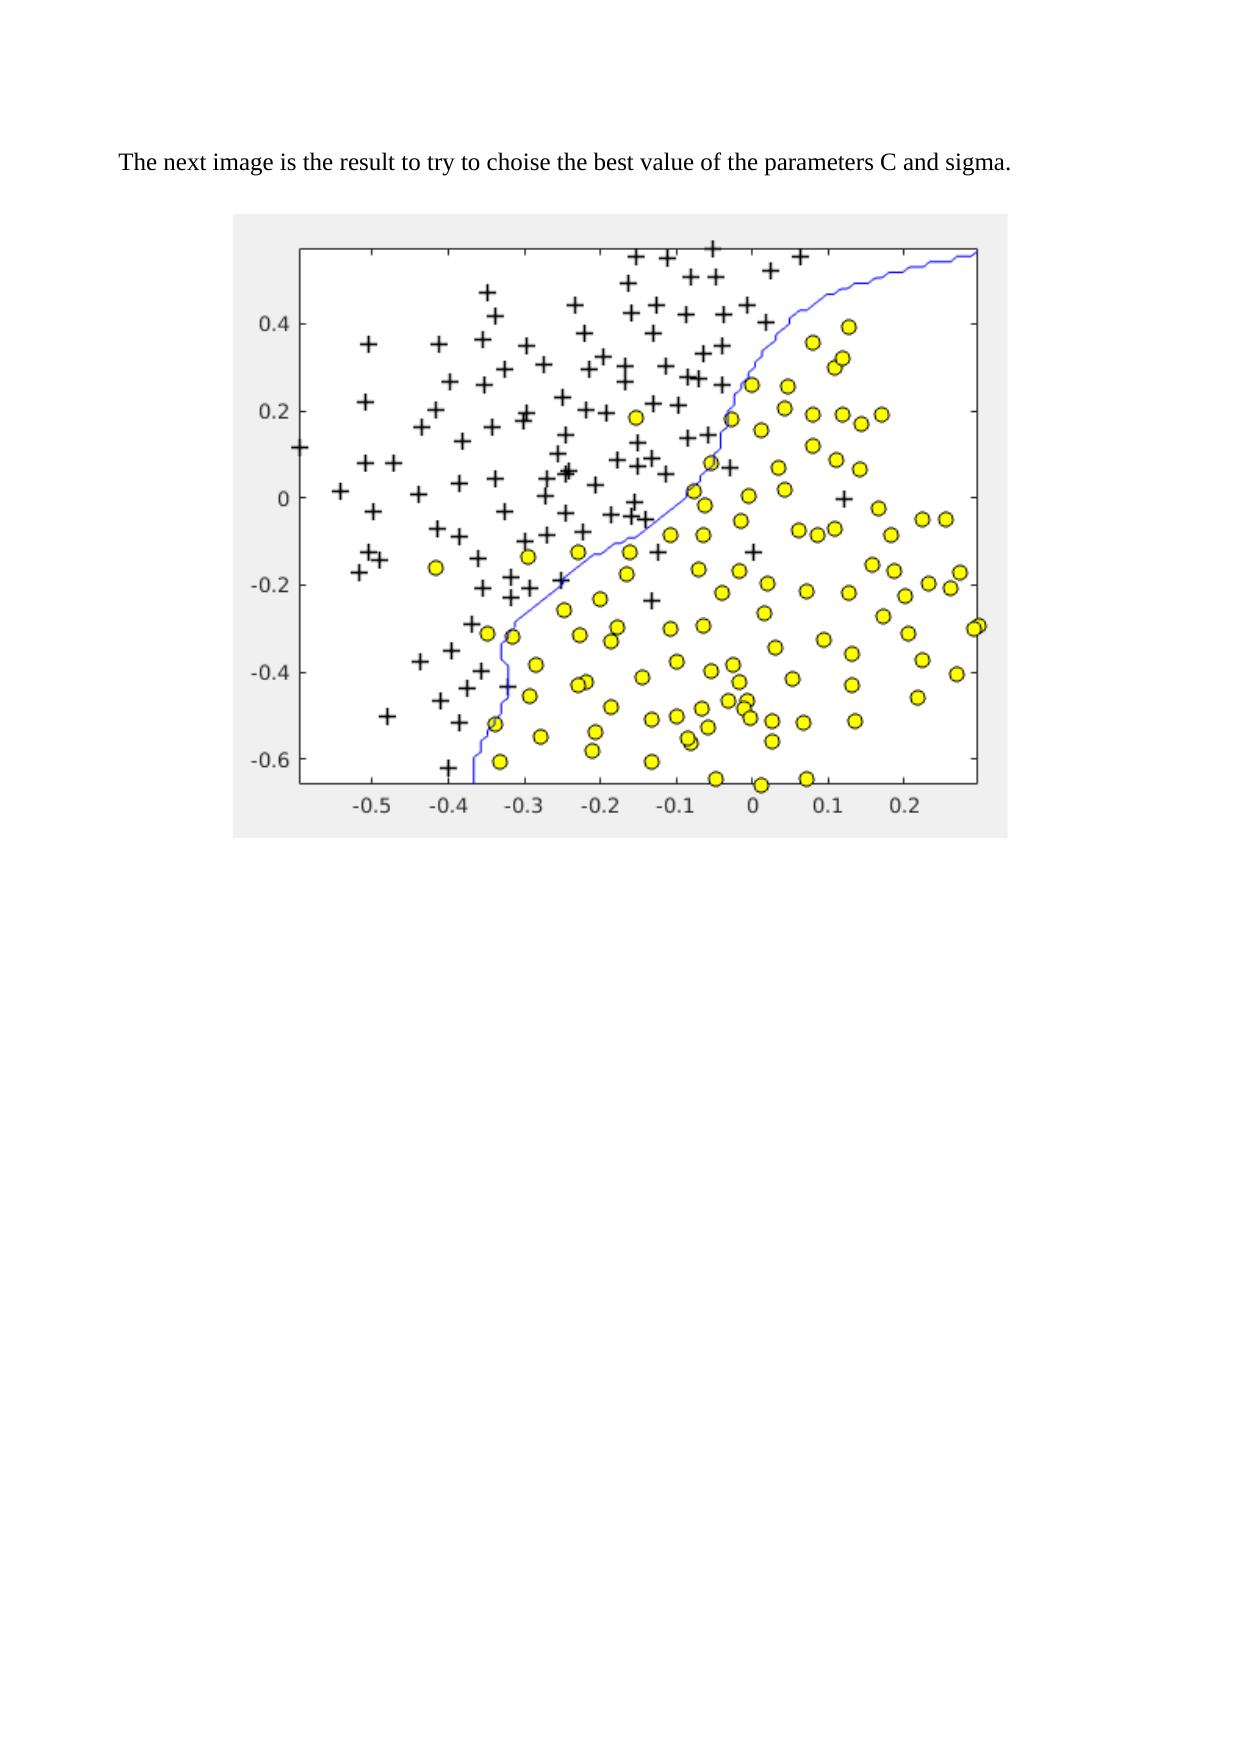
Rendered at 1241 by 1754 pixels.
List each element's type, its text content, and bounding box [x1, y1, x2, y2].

text The next image is the result to try to choise the best value of the parameters C and sigma. [118, 147, 1122, 176]
picture [232, 214, 1008, 838]
